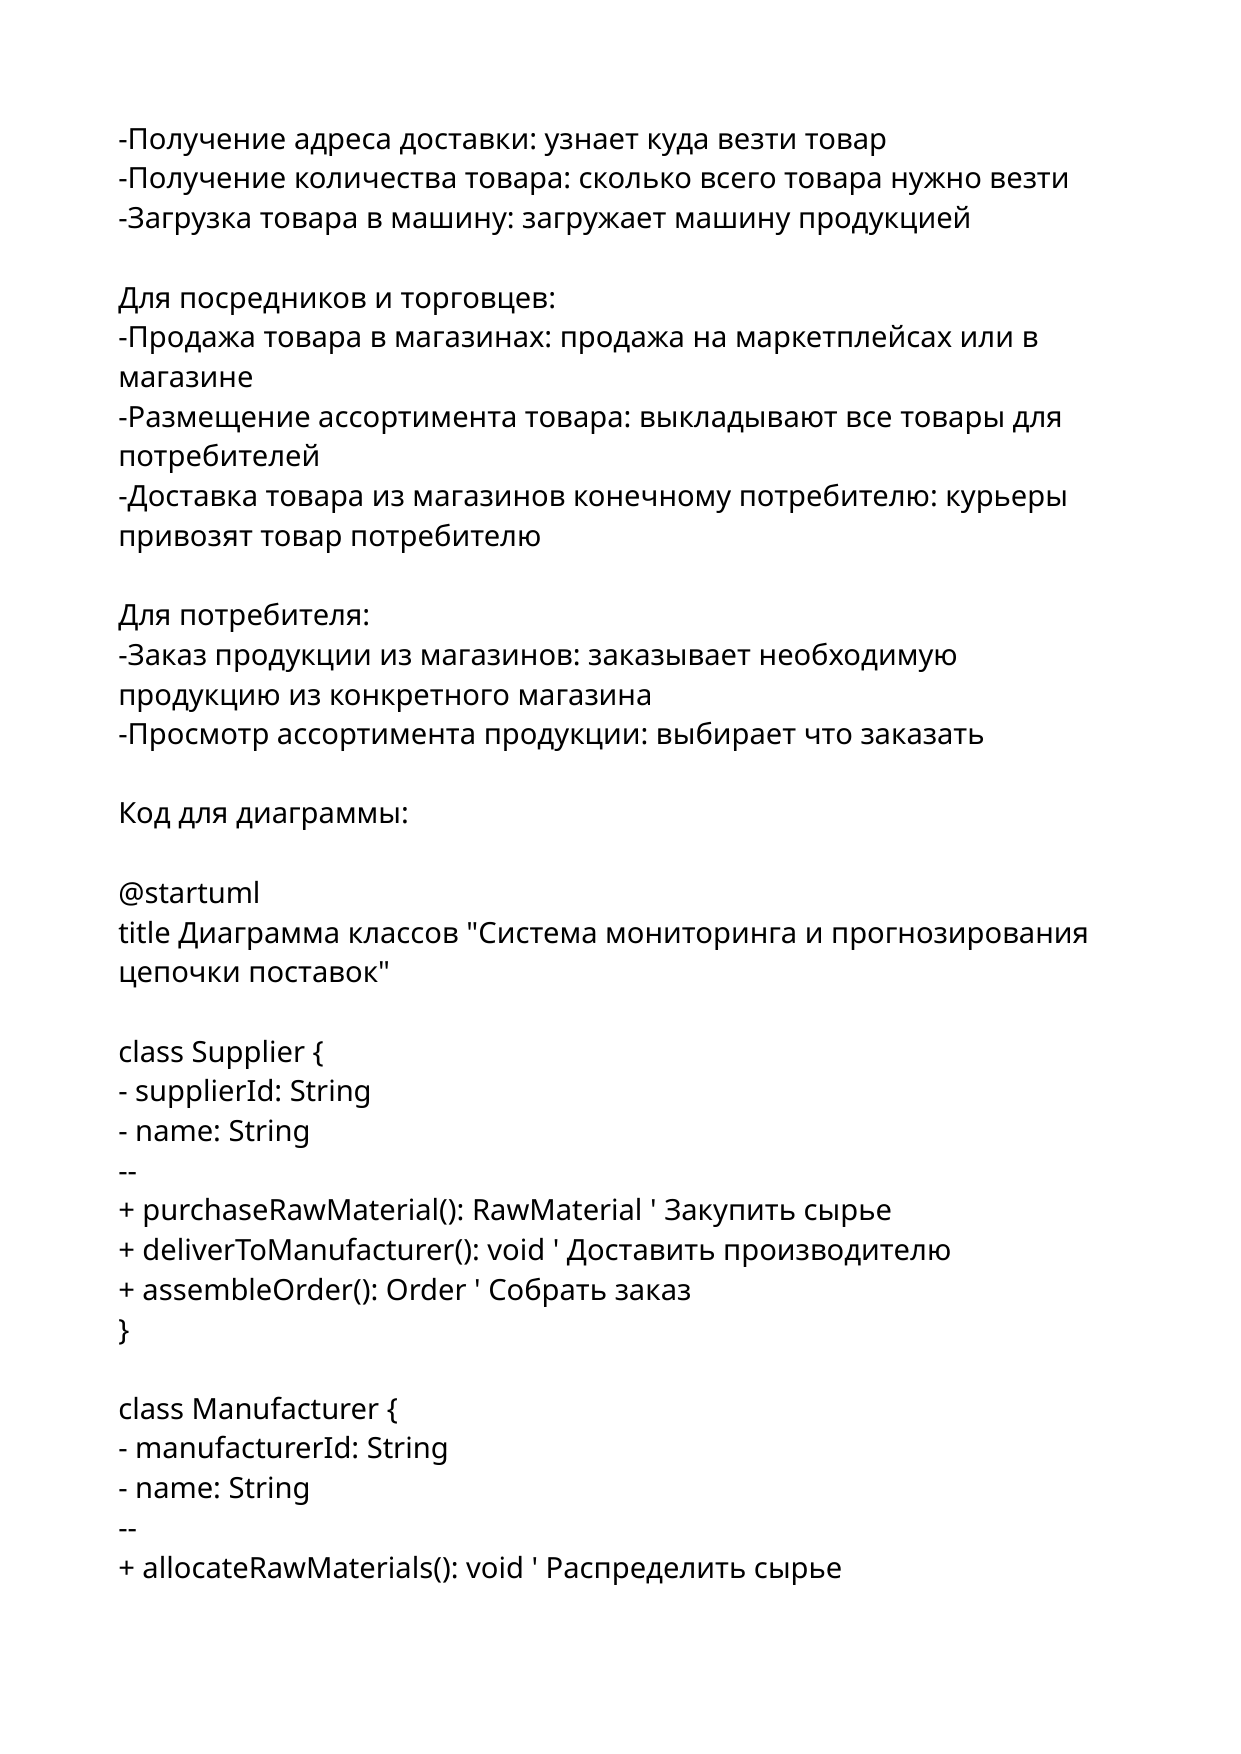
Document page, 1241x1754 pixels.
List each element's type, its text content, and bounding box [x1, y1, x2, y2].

text } [118, 1309, 1122, 1348]
text - name: String [118, 1110, 1122, 1150]
text Для потребителя: [118, 594, 1122, 634]
text + purchaseRawMaterial(): RawMaterial ' Закупить сырье [118, 1190, 1122, 1229]
text + deliverToManufacturer(): void ' Доставить производителю [118, 1229, 1122, 1269]
text + assembleOrder(): Order ' Собрать заказ [118, 1269, 1122, 1309]
text -Доставка товара из магазинов конечному потребителю: курьеры привозят товар потребителю [118, 475, 1122, 555]
text Для посредников и торговцев: [118, 277, 1122, 317]
text - name: String [118, 1467, 1122, 1507]
text -- [118, 1150, 1122, 1190]
text title Диаграмма классов "Система мониторинга и прогнозирования цепочки поставок" [118, 912, 1122, 991]
text @startuml [118, 872, 1122, 912]
text -Получение количества товара: сколько всего товара нужно везти [118, 158, 1122, 197]
text + allocateRawMaterials(): void ' Распределить сырье [118, 1547, 1122, 1587]
text - manufacturerId: String [118, 1428, 1122, 1467]
text class Manufacturer { [118, 1388, 1122, 1428]
text Код для диаграммы: [118, 793, 1122, 832]
text -Заказ продукции из магазинов: заказывает необходимую продукцию из конкретного магазина [118, 634, 1122, 713]
text -Продажа товара в магазинах: продажа на маркетплейсах или в магазине [118, 317, 1122, 396]
text - supplierId: String [118, 1071, 1122, 1110]
text -Размещение ассортимента товара: выкладывают все товары для потребителей [118, 396, 1122, 475]
text -- [118, 1507, 1122, 1547]
text class Supplier { [118, 1031, 1122, 1071]
text -Просмотр ассортимента продукции: выбирает что заказать [118, 713, 1122, 753]
text -Получение адреса доставки: узнает куда везти товар [118, 118, 1122, 158]
text -Загрузка товара в машину: загружает машину продукцией [118, 197, 1122, 237]
